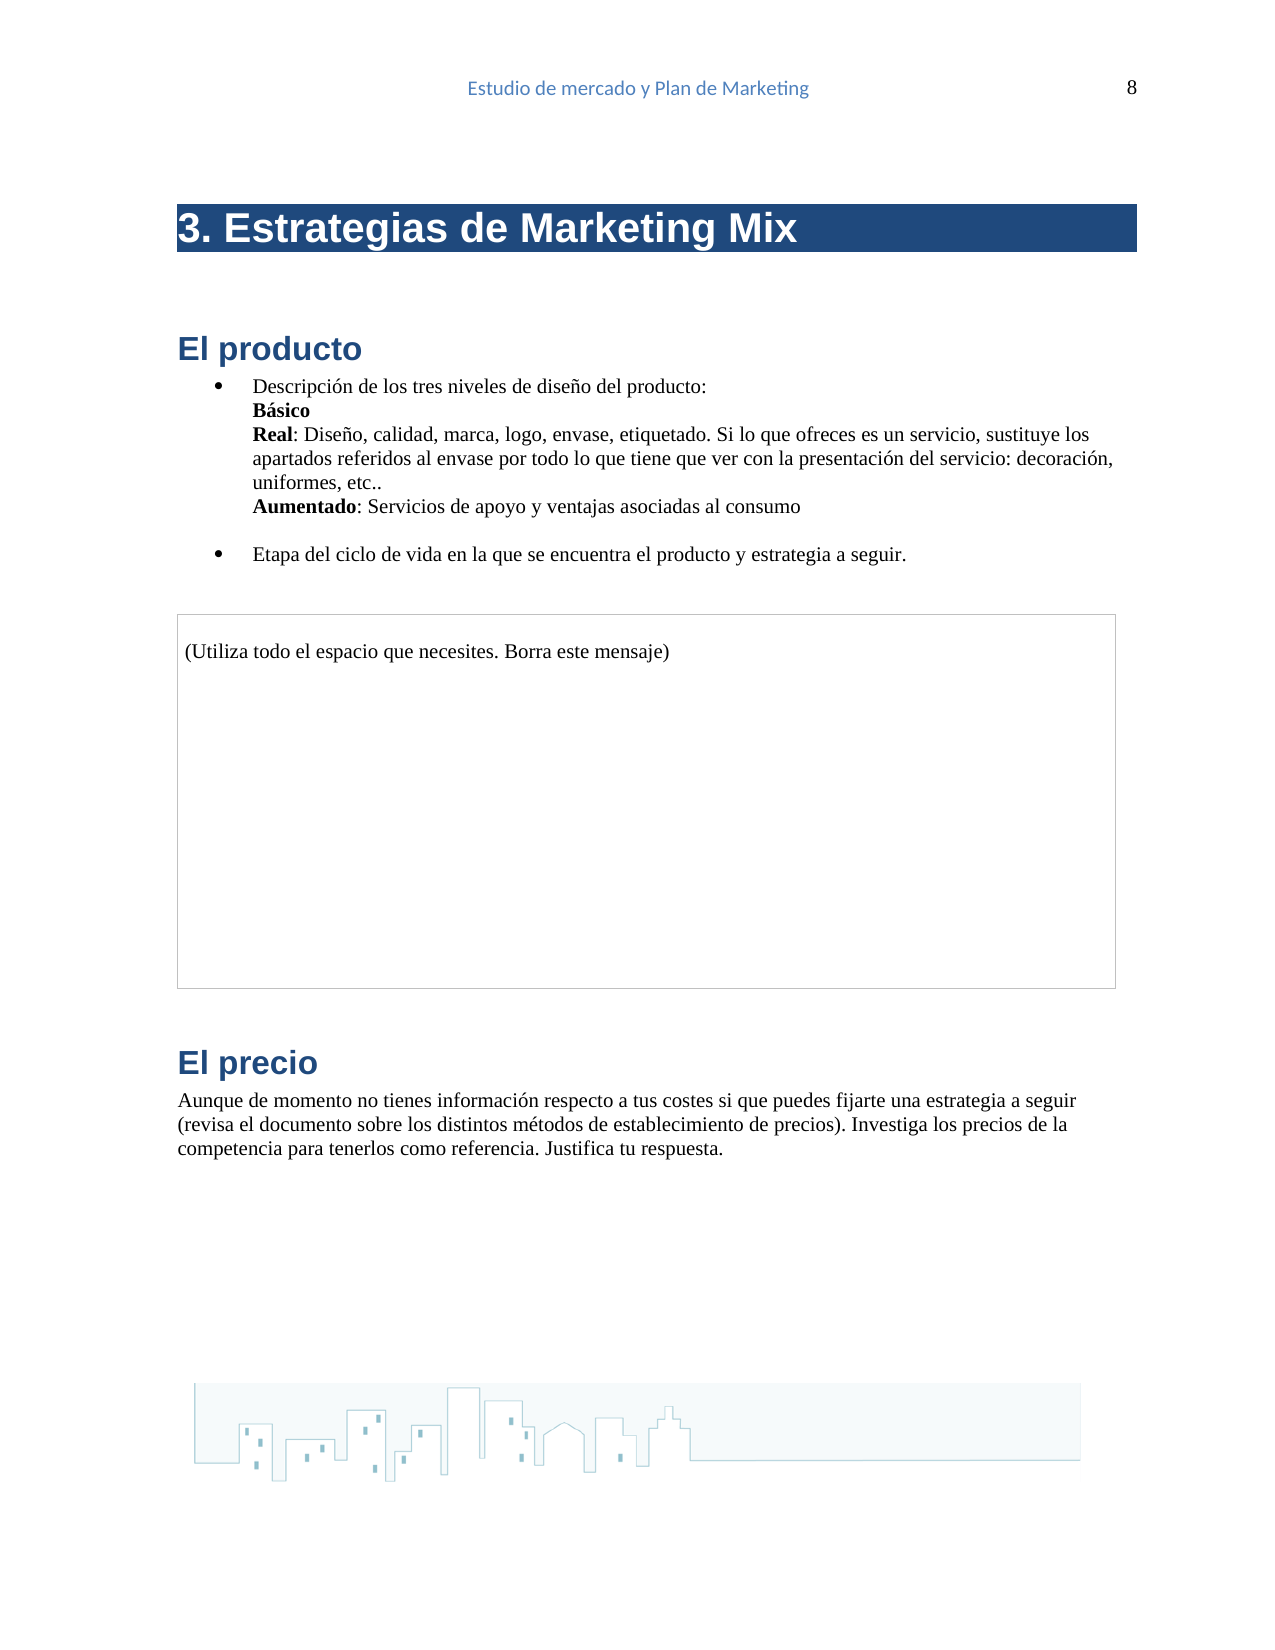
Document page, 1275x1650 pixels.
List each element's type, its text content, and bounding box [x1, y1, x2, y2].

subtitle El producto [177, 329, 1137, 367]
list Descripción de los tres niveles de diseño del producto: [215, 374, 1137, 398]
subtitle El precio [177, 1043, 1137, 1081]
text Básico [177, 398, 1137, 422]
table_header (Utiliza todo el espacio que necesites. Borra este mensaje) [178, 615, 1115, 988]
picture [193, 1383, 1081, 1482]
text 3. Estrategias de Marketing Mix [177, 204, 1137, 252]
text Real: Diseño, calidad, marca, logo, envase, etiquetado. Si lo que ofreces es un servicio, sustituye los apartados referidos al envase por todo lo que tiene que ver con la presentación del servicio: decoración, uniformes, etc.. [252, 422, 1137, 494]
text Aumentado: Servicios de apoyo y ventajas asociadas al consumo [177, 494, 1137, 518]
text Aunque de momento no tienes información respecto a tus costes si que puedes fijarte una estrategia a seguir (revisa el documento sobre los distintos métodos de establecimiento de precios). Investiga los precios de la competencia para tenerlos como referencia. Justifica tu respuesta. [177, 1087, 1137, 1160]
list Etapa del ciclo de vida en la que se encuentra el producto y estrategia a seguir. [215, 542, 1137, 566]
